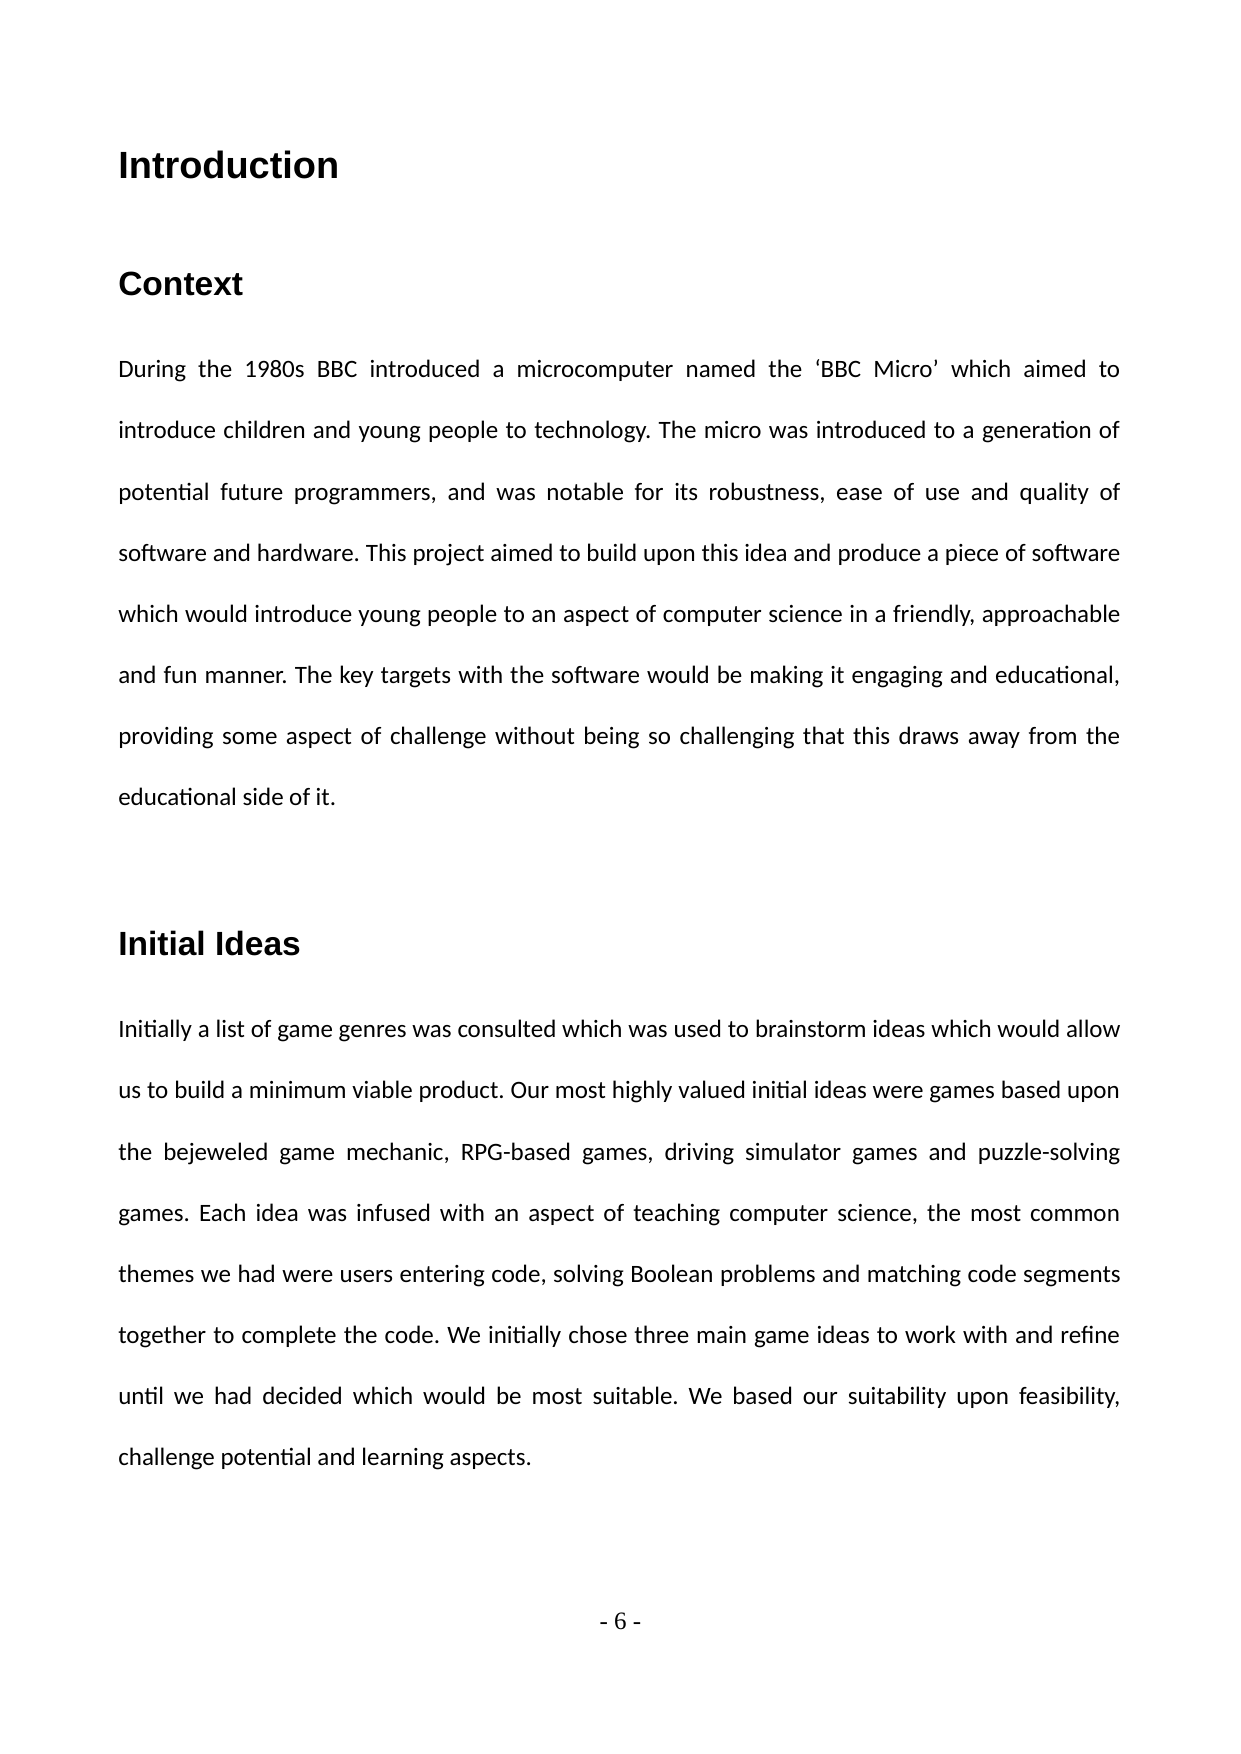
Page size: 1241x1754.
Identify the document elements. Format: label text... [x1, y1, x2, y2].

text During the 1980s BBC introduced a microcomputer named the ‘BBC Micro’ which aimed to introduce children and young people to technology. The micro was introduced to a generation of potential future programmers, and was notable for its robustness, ease of use and quality of software and hardware. This project aimed to build upon this idea and produce a piece of software which would introduce young people to an aspect of computer science in a friendly, approachable and fun manner. The key targets with the software would be making it engaging and educational, providing some aspect of challenge without being so challenging that this draws away from the educational side of it. [118, 353, 1122, 811]
subtitle Initial Ideas [118, 924, 1122, 962]
subtitle Context [118, 264, 1122, 302]
text Initially a list of game genres was consulted which was used to brainstorm ideas which would allow us to build a minimum viable product. Our most highly valued initial ideas were games based upon the bejeweled game mechanic, RPG-based games, driving simulator games and puzzle-solving games. Each idea was infused with an aspect of teaching computer science, the most common themes we had were users entering code, solving Boolean problems and matching code segments together to complete the code. We initially chose three main game ideas to work with and refine until we had decided which would be most suitable. We based our suitability upon feasibility, challenge potential and learning aspects. [118, 1013, 1122, 1471]
subtitle Introduction [118, 143, 1122, 187]
